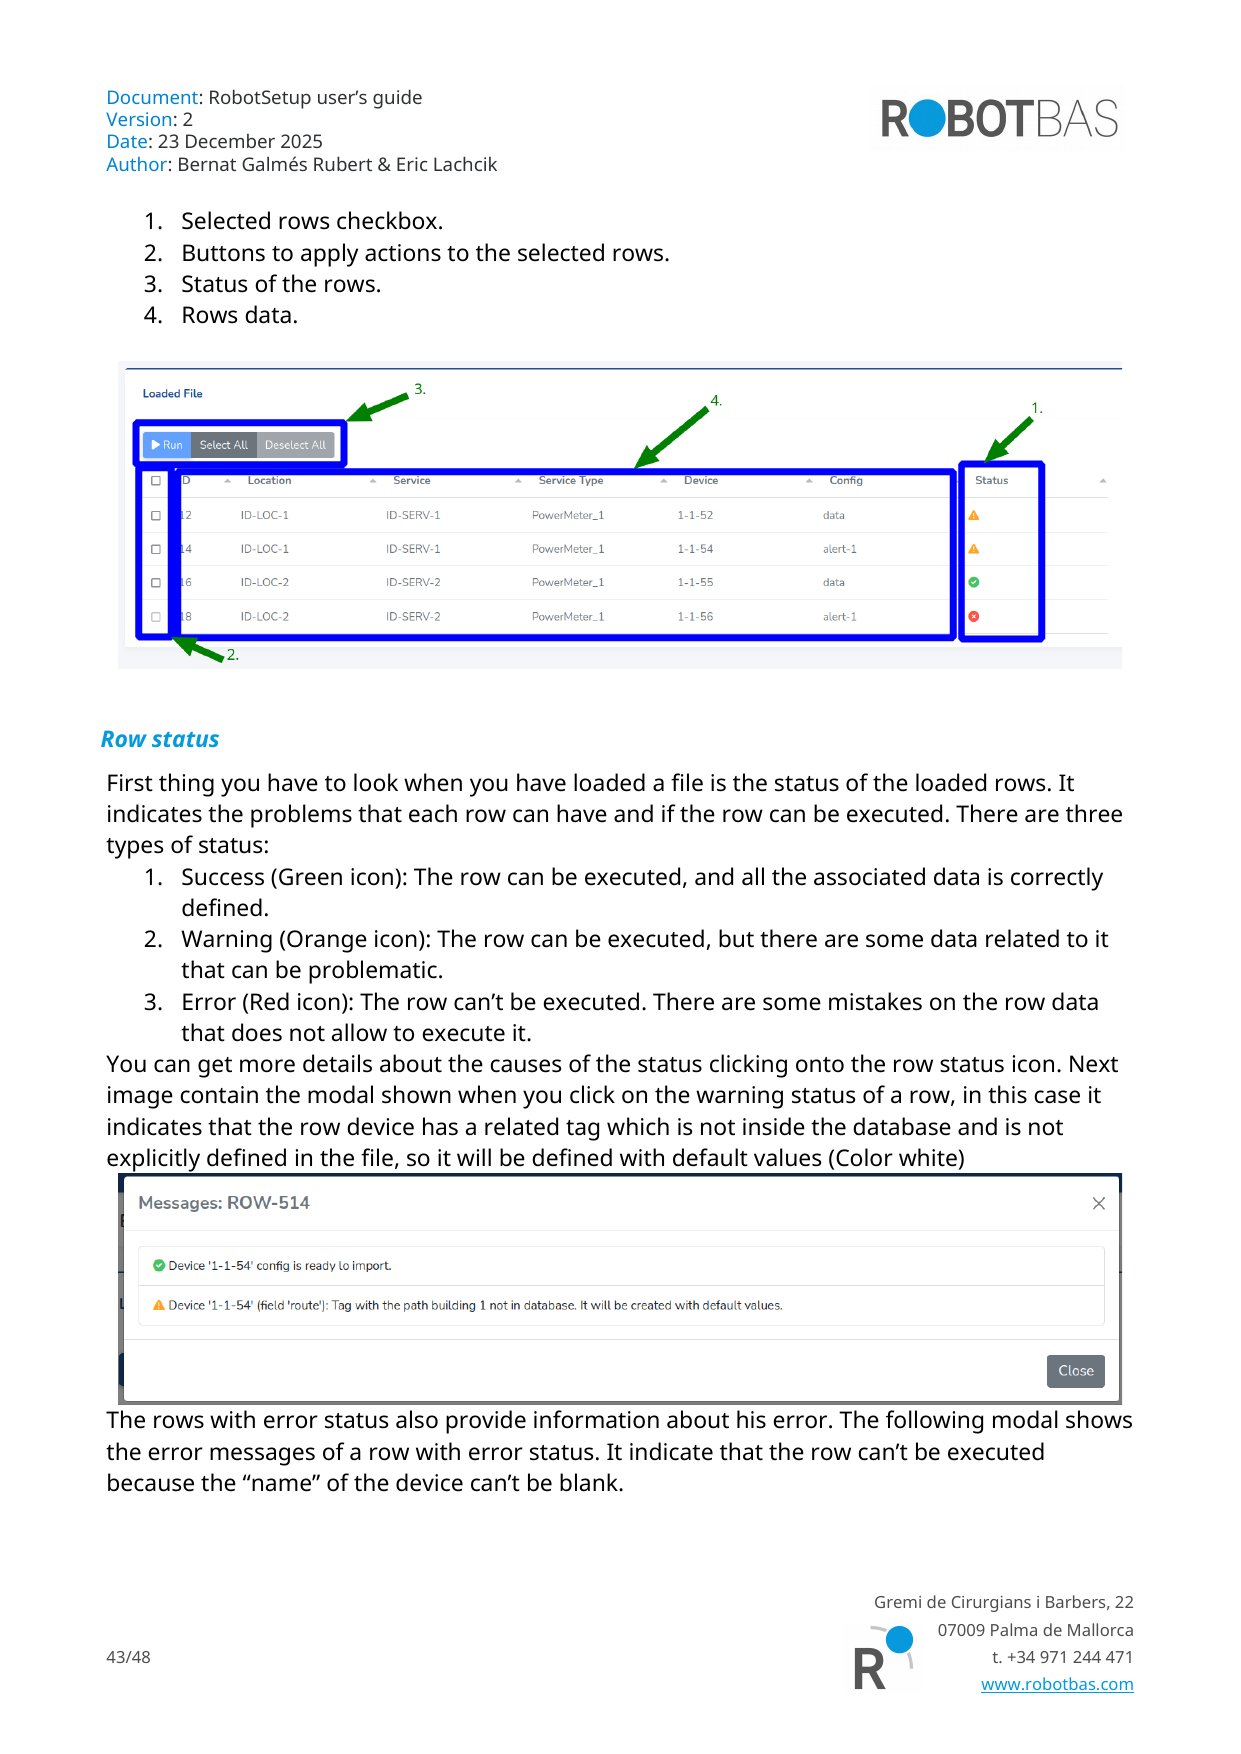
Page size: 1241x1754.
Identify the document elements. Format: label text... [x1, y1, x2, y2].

list Error (Red icon): The row can’t be executed. There are some mistakes on the row data that does not allow to execute it. [144, 986, 1134, 1048]
list Success (Green icon): The row can be executed, and all the associated data is correctly defined. [144, 861, 1134, 923]
list Buttons to apply actions to the selected rows. [144, 236, 1134, 268]
list Status of the rows. [144, 268, 1134, 299]
subtitle Row status [100, 723, 1134, 754]
text First thing you have to look when you have loaded a file is the status of the loaded rows. It indicates the problems that each row can have and if the row can be executed. There are three types of status: [106, 767, 1134, 861]
list Warning (Orange icon): The row can be executed, but there are some data related to it that can be problematic. [144, 923, 1134, 986]
list Selected rows checkbox. [144, 205, 1134, 236]
picture [118, 1173, 1123, 1405]
text The rows with error status also provide information about his error. The following modal shows the error messages of a row with error status. It indicate that the row can’t be executed because the “name” of the device can’t be blank. [106, 1173, 1134, 1498]
text You can get more details about the causes of the status clicking onto the row status icon. Next image contain the modal shown when you click on the warning status of a row, in this case it indicates that the row device has a related tag which is not inside the database and is not explicitly defined in the file, so it will be defined with default values (Color white) [106, 1048, 1134, 1173]
picture [844, 1623, 923, 1692]
list Rows data. [144, 299, 1134, 330]
picture [869, 86, 1125, 153]
picture [118, 361, 1123, 669]
